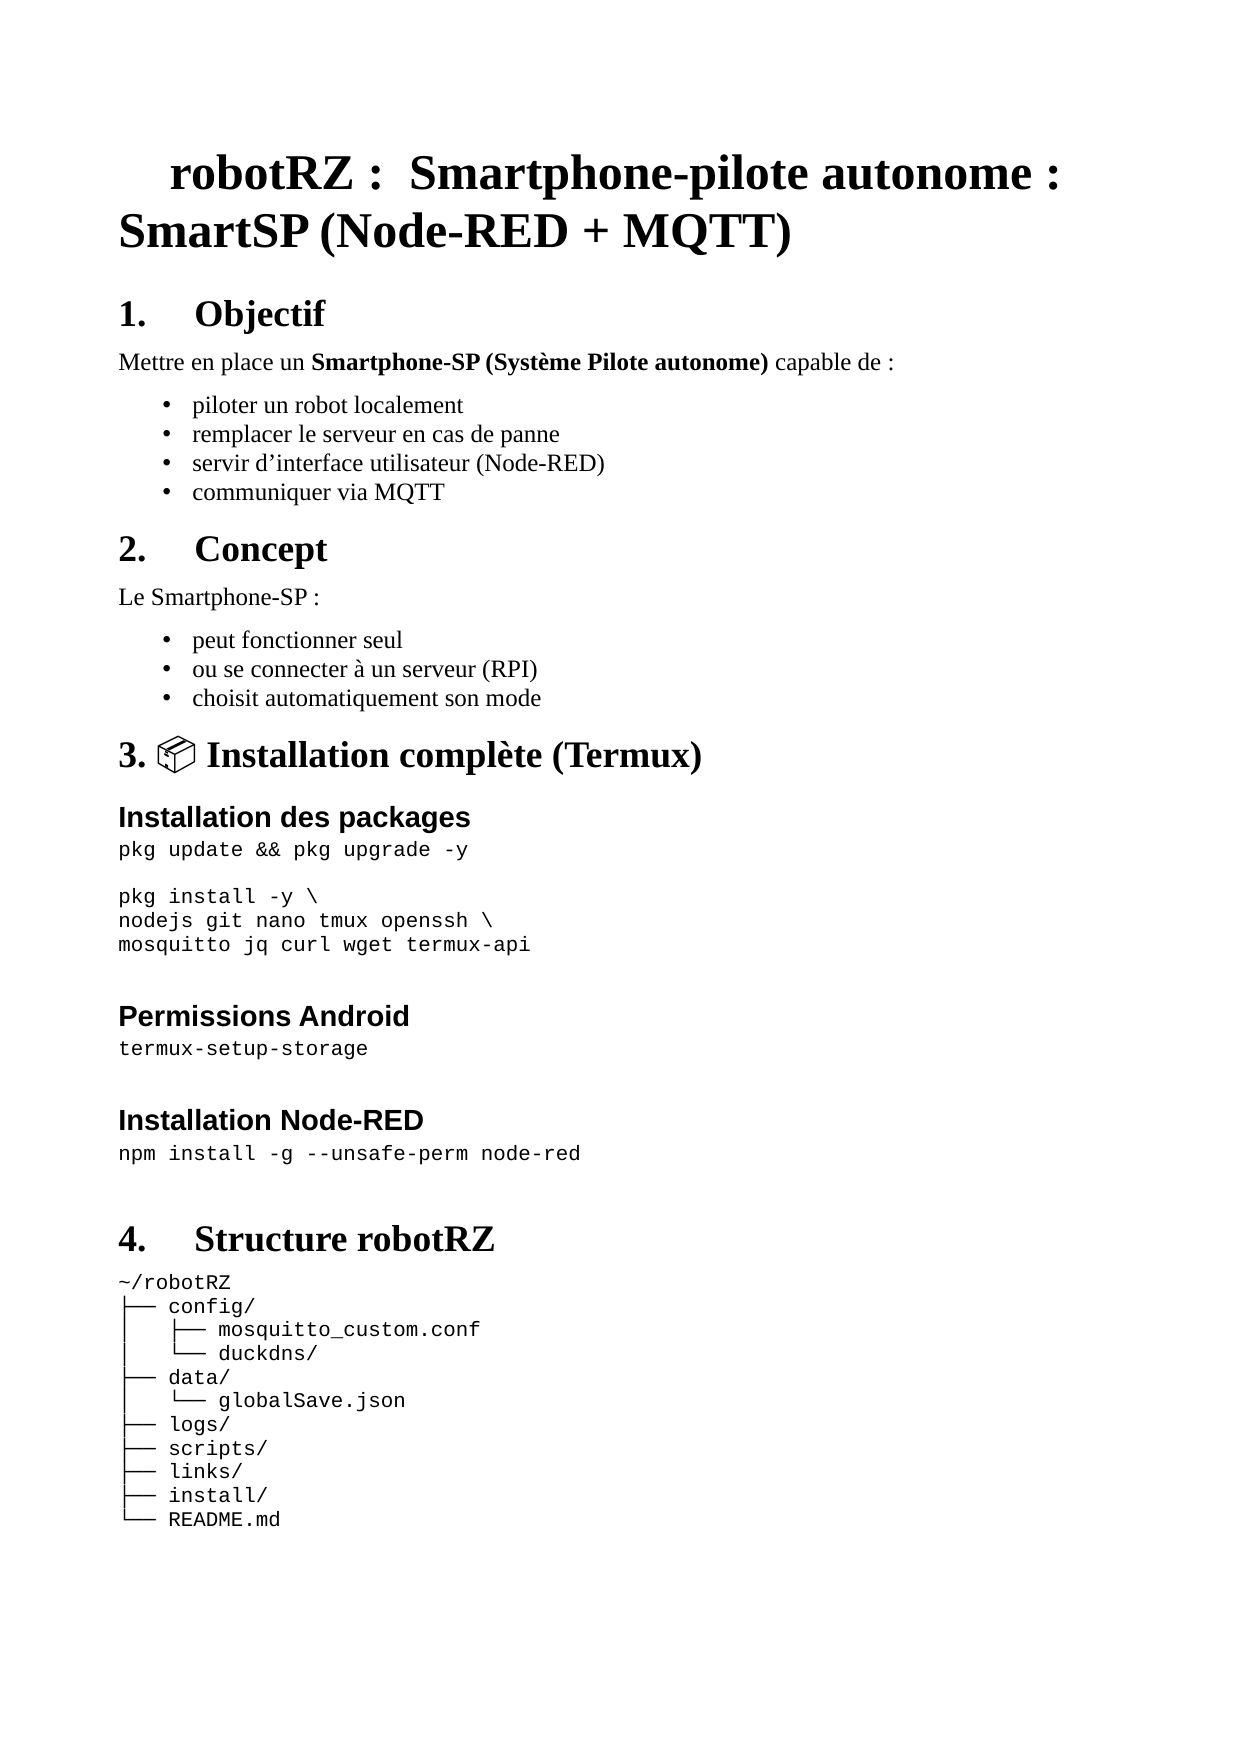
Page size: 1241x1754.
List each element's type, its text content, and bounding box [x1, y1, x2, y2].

list peut fonctionner seul [162, 625, 1122, 654]
text termux-setup-storage [118, 1038, 1122, 1062]
text └── README.md [118, 1508, 1122, 1532]
text ├── install/ [125, 1485, 1122, 1508]
list piloter un robot localement [162, 390, 1122, 419]
text ├── logs/ [118, 1414, 1122, 1438]
subtitle 2. 🧠 Concept [118, 526, 1122, 569]
text ├── config/ [125, 1296, 1122, 1319]
list communiquer via MQTT [162, 477, 1122, 505]
text ├── data/ [125, 1367, 1122, 1390]
subtitle Installation Node-RED [118, 1103, 1122, 1137]
list choisit automatiquement son mode [162, 683, 1122, 711]
subtitle 3. 📦 Installation complète (Termux) [118, 732, 1122, 775]
text Mettre en place un Smartphone-SP (Système Pilote autonome) capable de : [118, 347, 1122, 376]
subtitle 1. 🎯 Objectif [118, 291, 1122, 334]
text │ └── globalSave.json [118, 1390, 1122, 1414]
text pkg install -y \ [118, 886, 1122, 910]
text pkg update && pkg upgrade -y [118, 839, 1122, 863]
text npm install -g --unsafe-perm node-red [118, 1142, 1122, 1166]
text Le Smartphone-SP : [118, 582, 1122, 611]
text │ └── duckdns/ [118, 1343, 1122, 1367]
list ou se connecter à un serveur (RPI) [162, 654, 1122, 683]
subtitle Permissions Android [118, 999, 1122, 1032]
subtitle Installation des packages [118, 800, 1122, 833]
subtitle 🤖 robotRZ : Smartphone-pilote autonome : SmartSP (Node-RED + MQTT) [118, 143, 1122, 258]
subtitle 4. 📁 Structure robotRZ [118, 1216, 1122, 1259]
text ~/robotRZ [118, 1272, 1122, 1296]
text ├── scripts/ [125, 1438, 1122, 1461]
text nodejs git nano tmux openssh \ [118, 910, 1122, 934]
list servir d’interface utilisateur (Node-RED) [162, 448, 1122, 477]
text ├── links/ [118, 1461, 1122, 1485]
text mosquitto jq curl wget termux-api [118, 934, 1122, 957]
list remplacer le serveur en cas de panne [162, 419, 1122, 448]
text │ ├── mosquitto_custom.conf [118, 1319, 1122, 1343]
